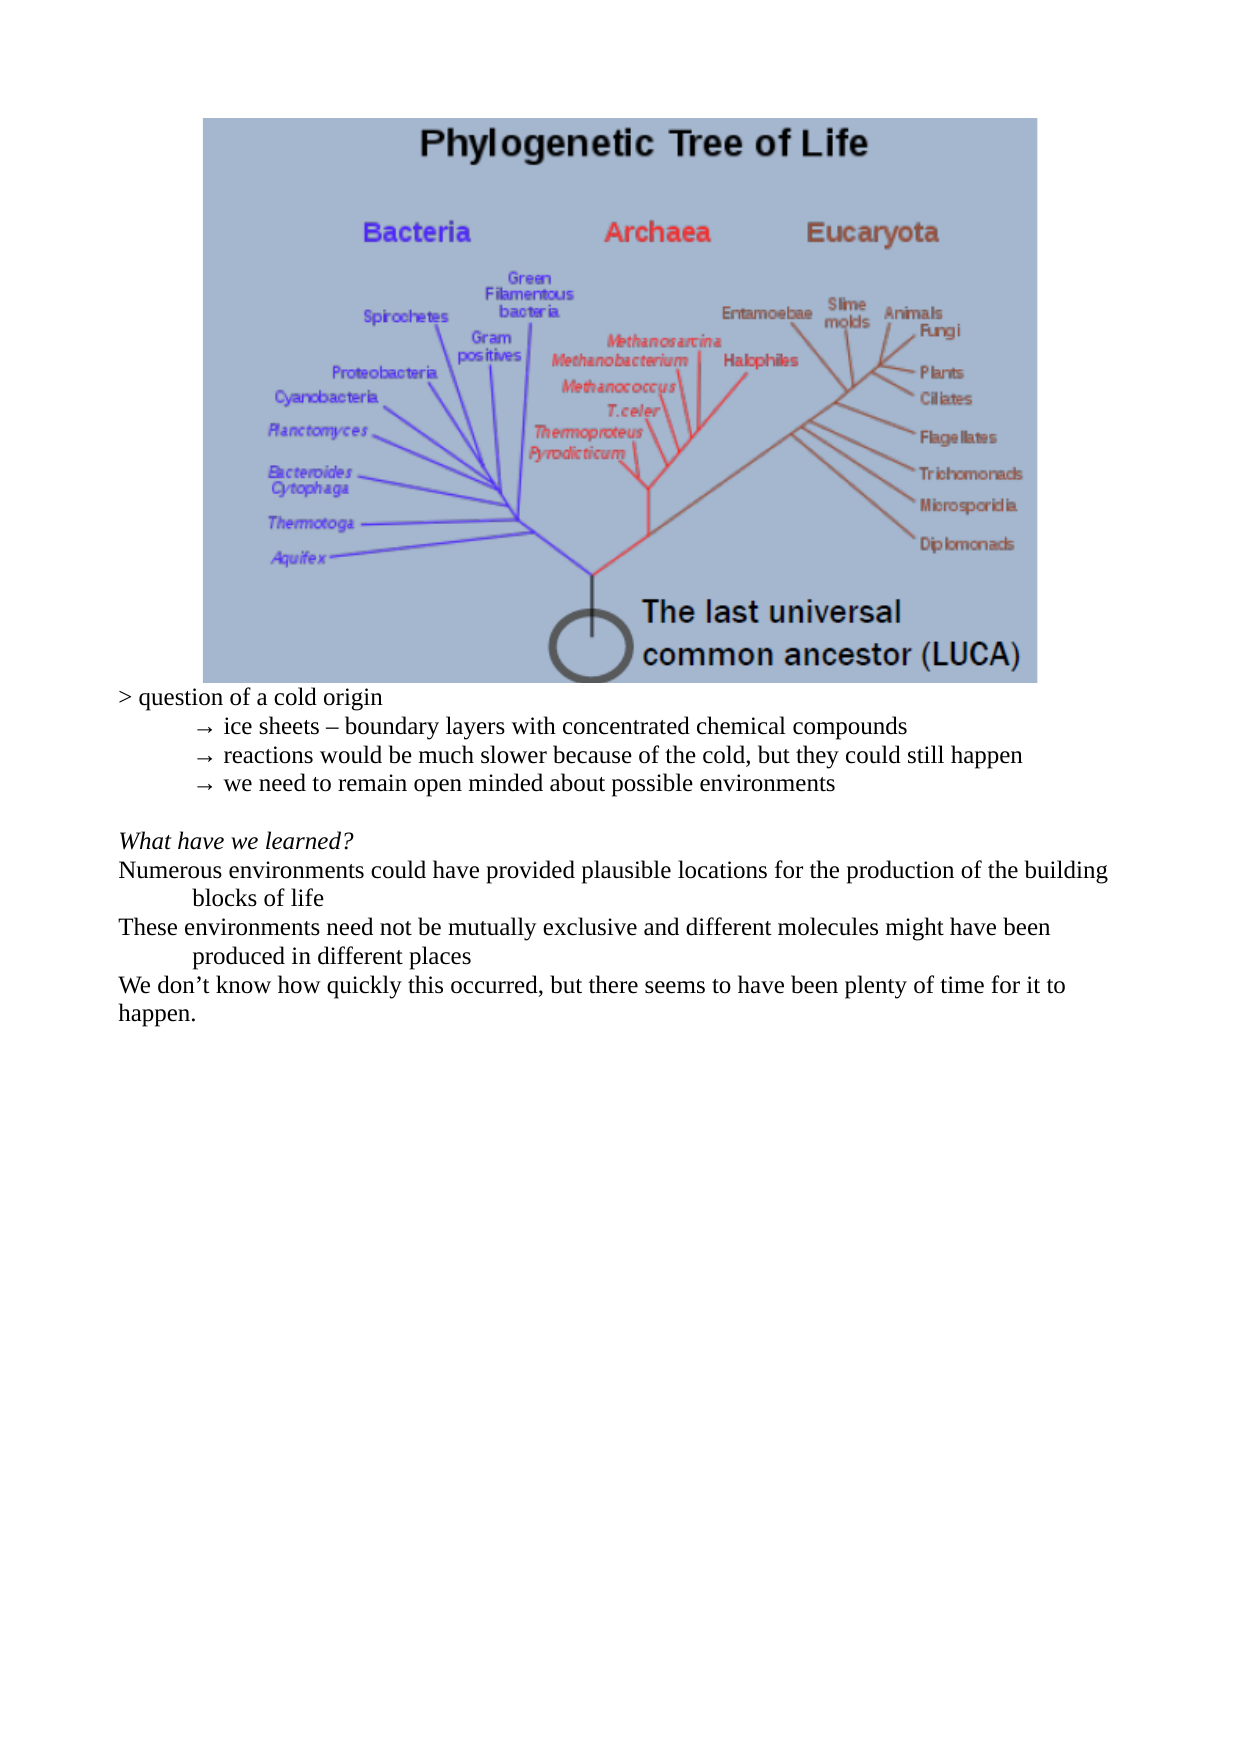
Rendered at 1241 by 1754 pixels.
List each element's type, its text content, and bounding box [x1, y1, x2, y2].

text → ice sheets – boundary layers with concentrated chemical compounds [118, 711, 1122, 740]
text What have we learned? [118, 826, 1122, 855]
text → reactions would be much slower because of the cold, but they could still happen [118, 740, 1122, 768]
list We don’t know how quickly this occurred, but there seems to have been plenty of time for it to happen. [118, 970, 1122, 1027]
text > question of a cold origin [118, 118, 1122, 711]
list These environments need not be mutually exclusive and different molecules might have been produced in different places [118, 912, 1122, 970]
text → we need to remain open minded about possible environments [118, 768, 1122, 797]
list Numerous environments could have provided plausible locations for the production of the building blocks of life [118, 855, 1122, 912]
